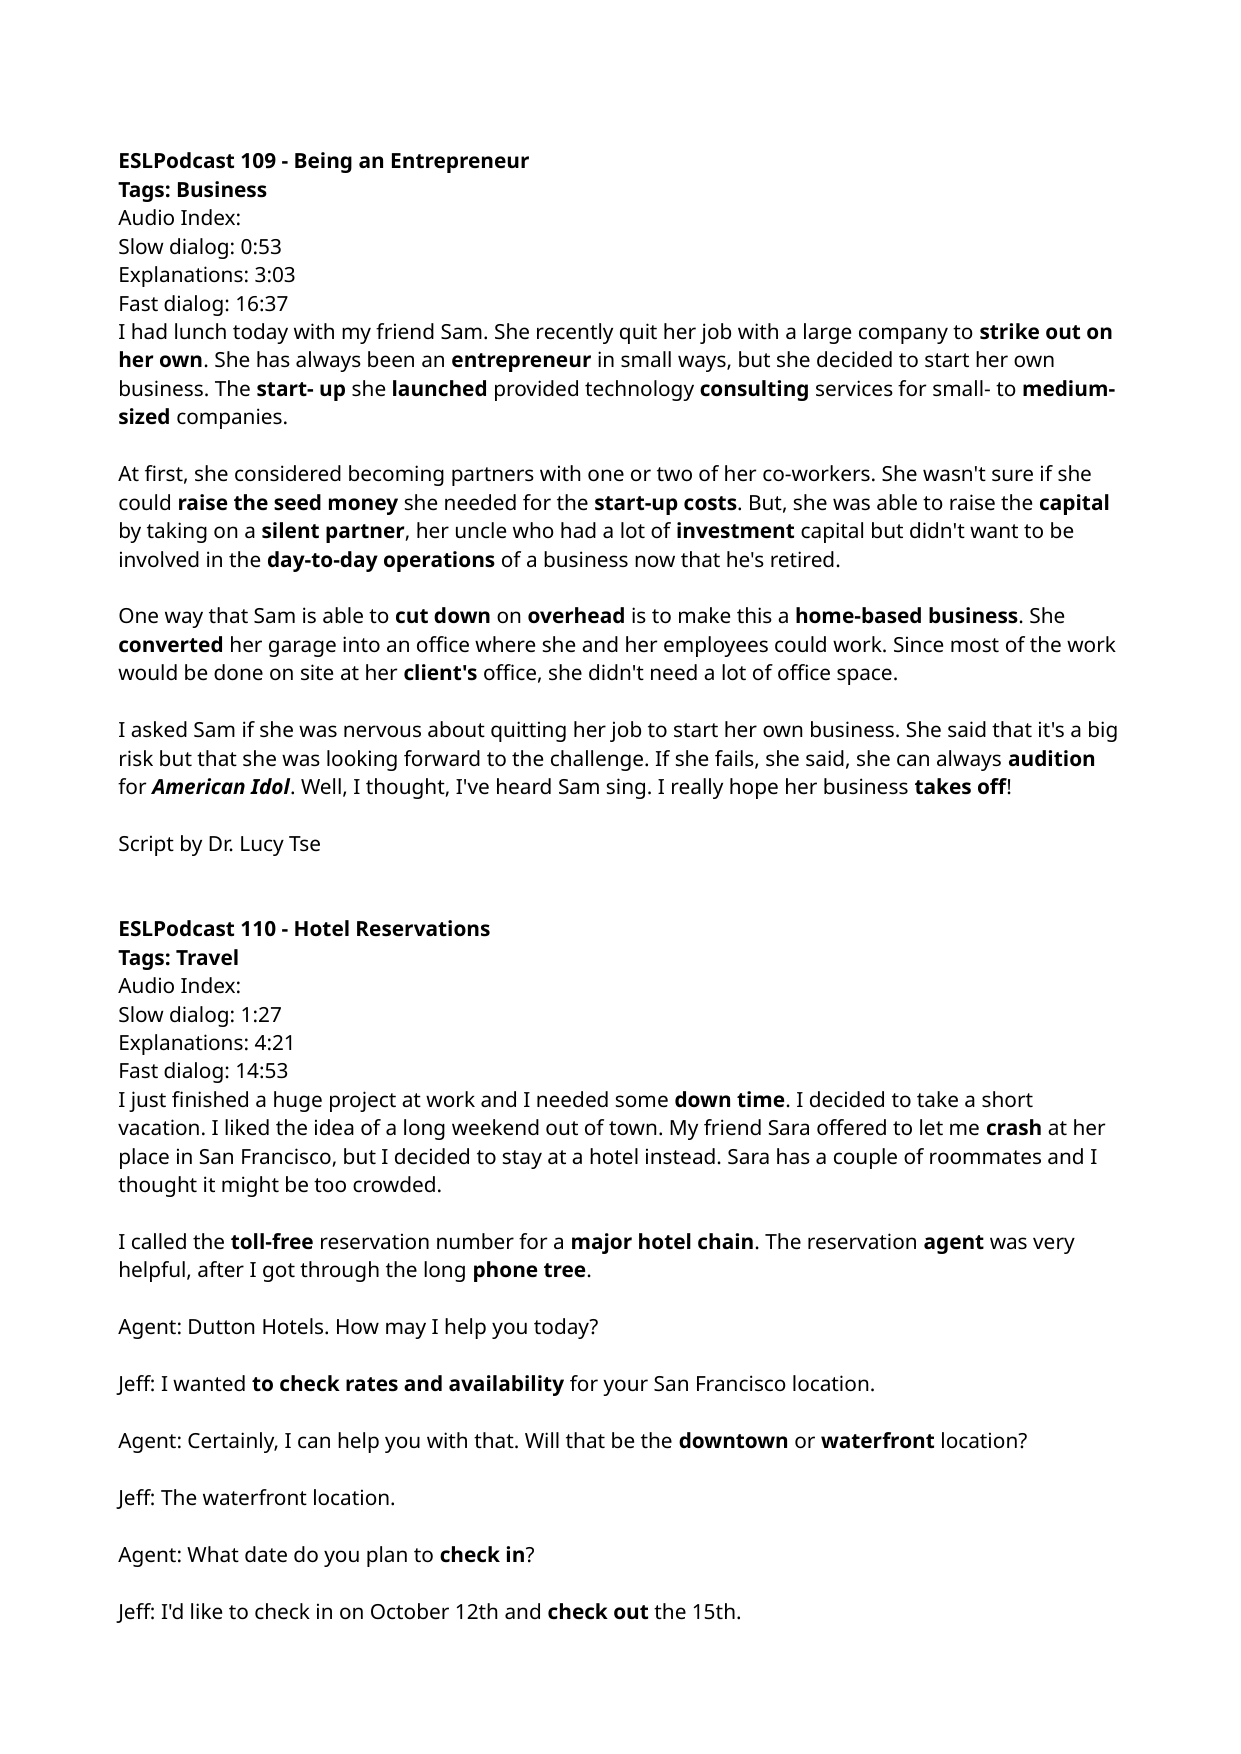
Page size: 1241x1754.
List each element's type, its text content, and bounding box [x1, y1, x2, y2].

text ESLPodcast 109 - Being an Entrepreneur Tags: Business [118, 147, 1122, 203]
text ESLPodcast 110 - Hotel Reservations Tags: Travel [118, 914, 1122, 971]
table_header I just finished a huge project at work and I needed some down time. I decided to take a short vacation. I liked the idea of a long weekend out of town. My friend Sara offered to let me crash at her place in San Francisco, but I decided to stay at a hotel instead. Sara has a couple of roommates and I thought it might be too crowded. I called the toll-free reservation number for a major hotel chain. The reservation agent was very helpful, after I got through the long phone tree. Agent: Dutton Hotels. How may I help you today? Jeff: I wanted to check rates and availability for your San Francisco location. Agent: Certainly, I can help you with that. Will that be the downtown or waterfront location? Jeff: The waterfront location. Agent: What date do you plan to check in? Jeff: I'd like to check in on October 12th and check out the 15th. [118, 1085, 1122, 1625]
table_header Audio Index: Slow dialog: 0:53 Explanations: 3:03 Fast dialog: 16:37 [118, 204, 1122, 317]
table_header I had lunch today with my friend Sam. She recently quit her job with a large company to strike out on her own. She has always been an entrepreneur in small ways, but she decided to start her own business. The start- up she launched provided technology consulting services for small- to medium-sized companies. At first, she considered becoming partners with one or two of her co-workers. She wasn't sure if she could raise the seed money she needed for the start-up costs. But, she was able to raise the capital by taking on a silent partner, her uncle who had a lot of investment capital but didn't want to be involved in the day-to-day operations of a business now that he's retired. One way that Sam is able to cut down on overhead is to make this a home-based business. She converted her garage into an office where she and her employees could work. Since most of the work would be done on site at her client's office, she didn't need a lot of office space. I asked Sam if she was nervous about quitting her job to start her own business. She said that it's a big risk but that she was looking forward to the challenge. If she fails, she said, she can always audition for American Idol. Well, I thought, I've heard Sam sing. I really hope her business takes off! Script by Dr. Lucy Tse [118, 317, 1122, 857]
table_header Audio Index: Slow dialog: 1:27 Explanations: 4:21 Fast dialog: 14:53 [118, 971, 1122, 1085]
